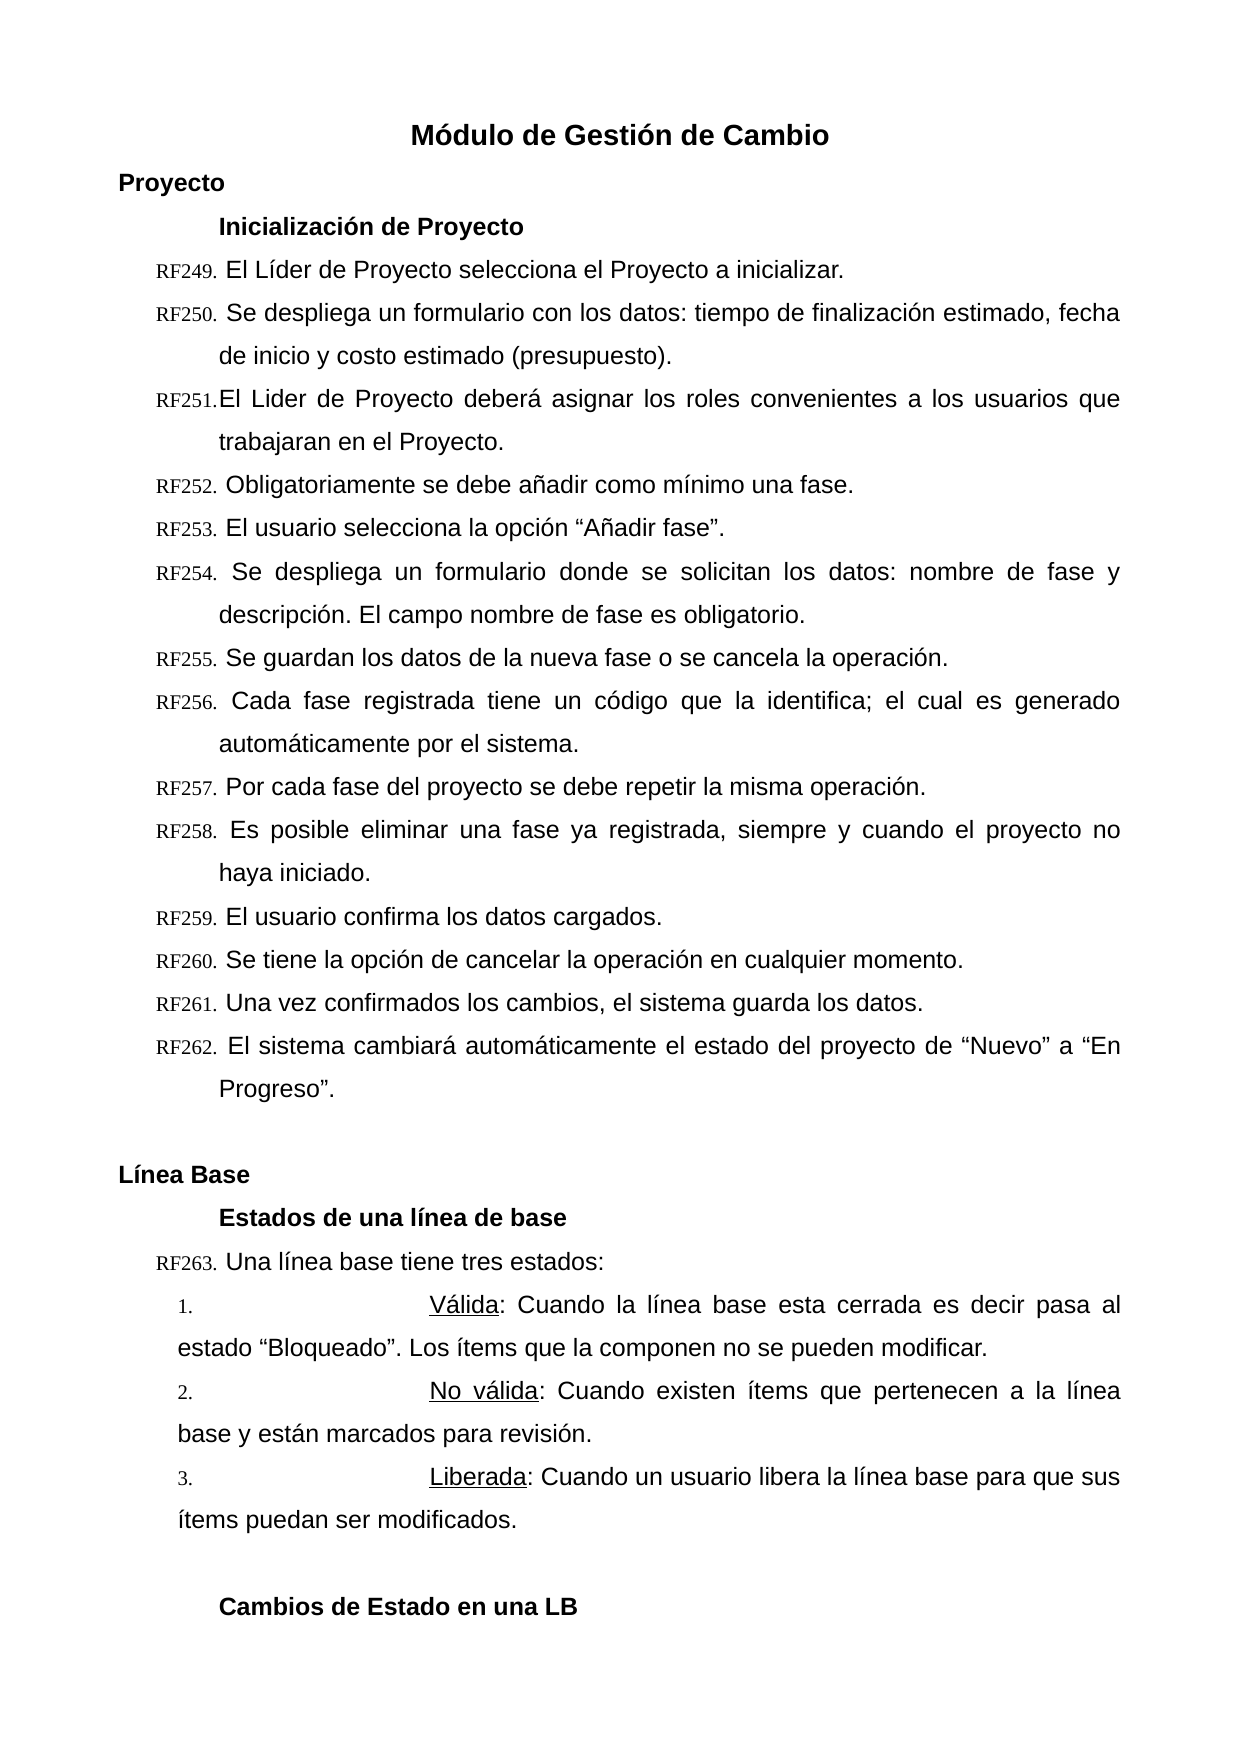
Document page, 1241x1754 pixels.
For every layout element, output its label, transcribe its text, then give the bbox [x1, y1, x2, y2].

list El sistema cambiará automáticamente el estado del proyecto de “Nuevo” a “En Progreso”. [156, 1031, 1122, 1103]
list Una vez confirmados los cambios, el sistema guarda los datos. [156, 988, 1122, 1017]
list Obligatoriamente se debe añadir como mínimo una fase. [156, 470, 1122, 499]
text Proyecto [118, 168, 1122, 197]
list Válida: Cuando la línea base esta cerrada es decir pasa al estado “Bloqueado”. Los ítems que la componen no se pueden modificar. [177, 1290, 1122, 1362]
list Se despliega un formulario con los datos: tiempo de finalización estimado, fecha de inicio y costo estimado (presupuesto). [156, 298, 1122, 370]
list El Líder de Proyecto selecciona el Proyecto a inicializar. [156, 255, 1122, 283]
list Se despliega un formulario donde se solicitan los datos: nombre de fase y descripción. El campo nombre de fase es obligatorio. [156, 557, 1122, 628]
list Estados de una línea de base [156, 1203, 1122, 1232]
list No válida: Cuando existen ítems que pertenecen a la línea base y están marcados para revisión. [177, 1376, 1122, 1448]
list Liberada: Cuando un usuario libera la línea base para que sus ítems puedan ser modificados. [177, 1462, 1122, 1534]
list El usuario selecciona la opción “Añadir fase”. [156, 513, 1122, 542]
text Línea Base [118, 1160, 1122, 1189]
list El Lider de Proyecto deberá asignar los roles convenientes a los usuarios que trabajaran en el Proyecto. [156, 384, 1122, 456]
list Cambios de Estado en una LB [156, 1592, 1122, 1620]
list El usuario confirma los datos cargados. [156, 902, 1122, 930]
list Una línea base tiene tres estados: [156, 1247, 1122, 1275]
list Se tiene la opción de cancelar la operación en cualquier momento. [156, 945, 1122, 973]
list Inicialización de Proyecto [156, 212, 1122, 240]
list Cada fase registrada tiene un código que la identifica; el cual es generado automáticamente por el sistema. [156, 686, 1122, 758]
subtitle Módulo de Gestión de Cambio [118, 118, 1122, 152]
list Es posible eliminar una fase ya registrada, siempre y cuando el proyecto no haya iniciado. [156, 815, 1122, 887]
list Por cada fase del proyecto se debe repetir la misma operación. [156, 772, 1122, 801]
list Se guardan los datos de la nueva fase o se cancela la operación. [156, 643, 1122, 672]
